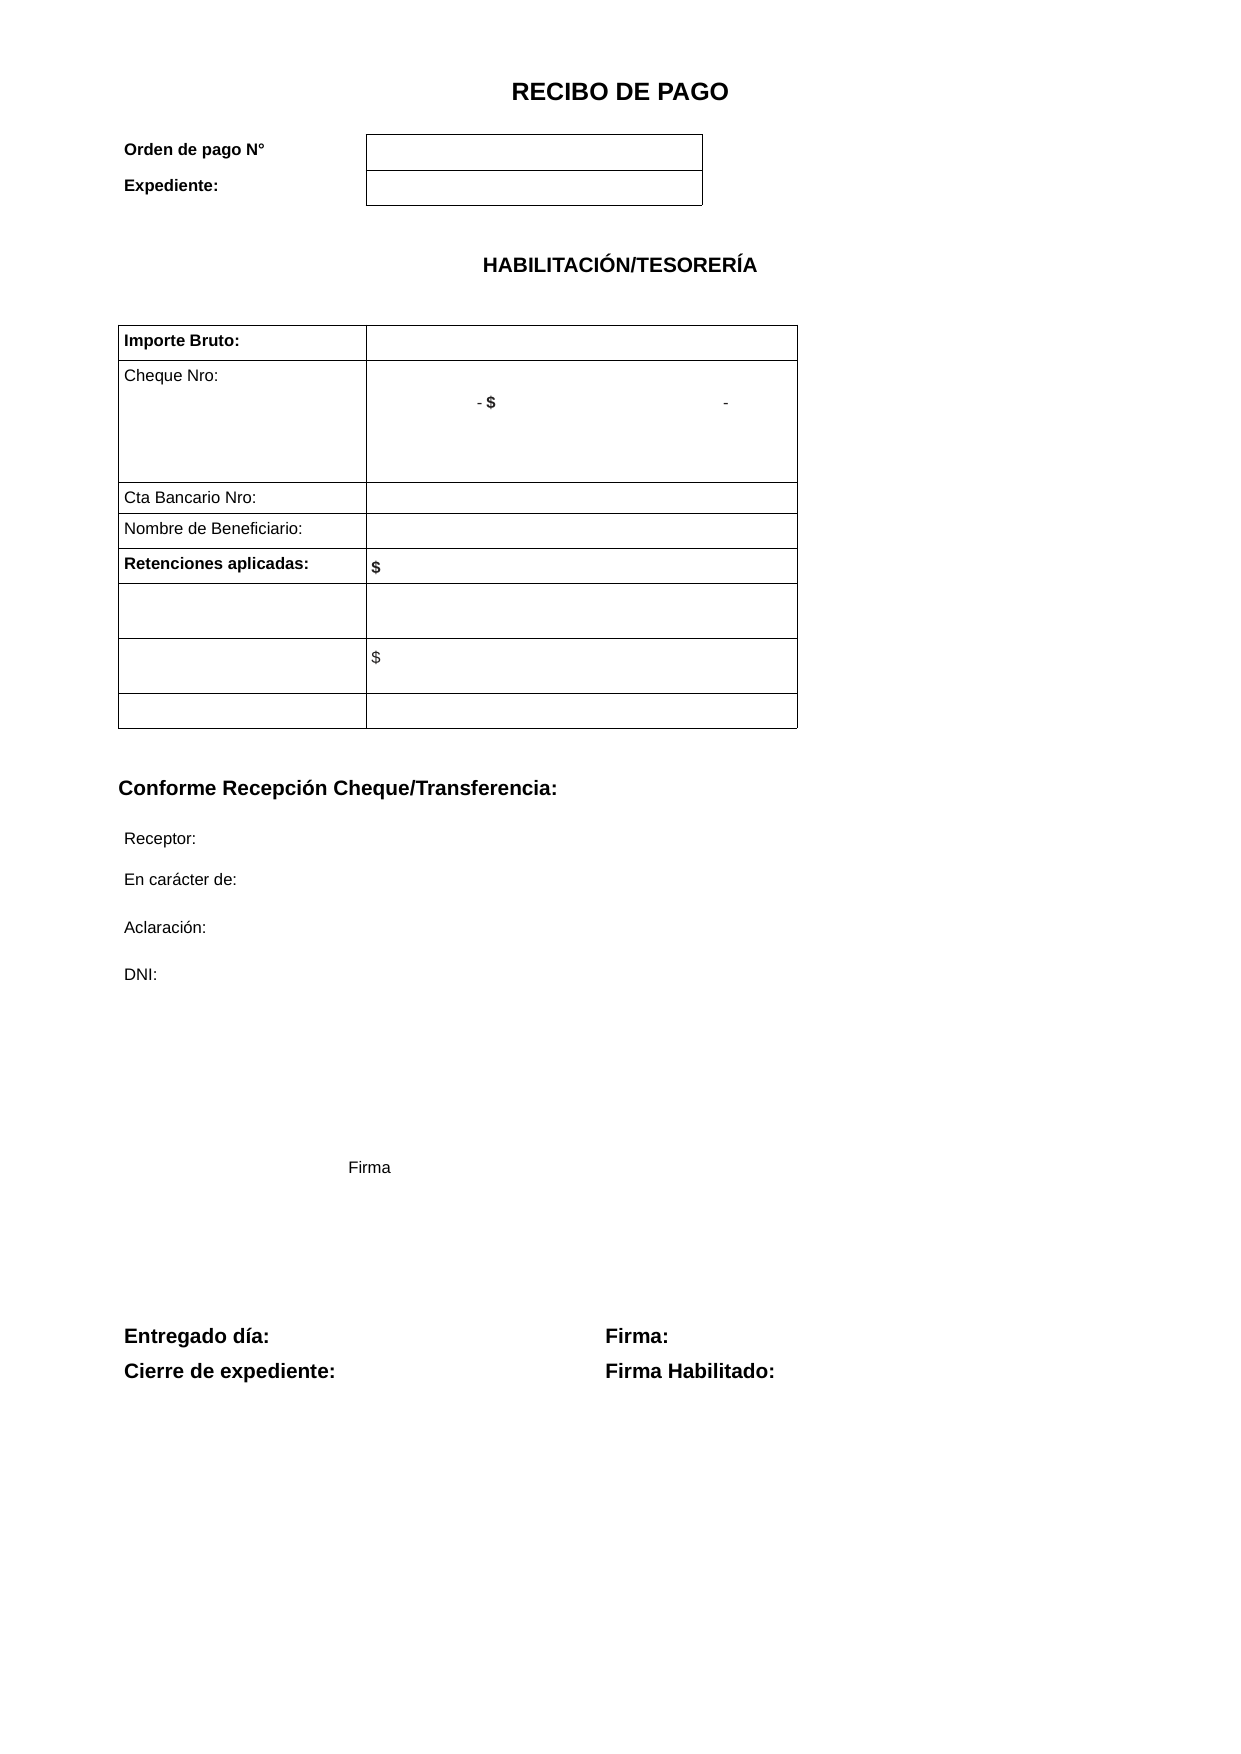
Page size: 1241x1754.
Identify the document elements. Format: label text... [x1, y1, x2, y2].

table_cell Retenciones aplicadas: [119, 549, 366, 583]
table_cell [367, 584, 797, 638]
table_cell [359, 1353, 599, 1389]
table_cell [840, 1353, 1081, 1389]
table_cell <withholding.tax_withholding_id.name> [119, 639, 366, 692]
table_header Receptor: [118, 824, 621, 864]
table_header [359, 1318, 599, 1353]
table_cell Expediente: [118, 170, 366, 204]
table_cell Firma Habilitado: [599, 1353, 840, 1389]
table_cell [367, 483, 797, 513]
table_cell Firma [118, 1152, 621, 1198]
table_header Firma: [599, 1318, 840, 1353]
table_header <o.force_number> [367, 135, 702, 169]
table_cell En carácter de: [118, 864, 621, 912]
table_cell Cierre de expediente: [118, 1353, 359, 1389]
text Conforme Recepción Cheque/Transferencia: [118, 776, 1122, 799]
table_cell <for each="check in o.issued_check_ids"> <check.name> - $ <formatLang(check.amount)> - <check.issue_date and formatLang(check.issue_date,date='true')> </for> [367, 361, 797, 482]
table_cell DNI: [118, 959, 621, 1006]
table_header Orden de pago N° [118, 134, 366, 169]
text RECIBO DE PAGO [118, 77, 1122, 106]
table_header Importe Bruto: [119, 326, 366, 359]
table_cell Cta Bancario Nro: [119, 483, 366, 513]
table_cell <for each="withholding in o.withholding_ids"> [119, 584, 366, 638]
table_cell Aclaración: [118, 913, 621, 959]
table_cell <o.transaction_id.expedient_id.number> [367, 171, 702, 204]
text HABILITACIÓN/TESORERÍA [118, 253, 1122, 277]
table_cell </for> [119, 694, 366, 727]
table_header Entregado día: [118, 1318, 359, 1353]
table_cell [367, 694, 797, 727]
table_cell $ <formatLang(o.withholdings_amount)> [367, 549, 797, 583]
table_header <formatLang(o.to_pay_amount)> [367, 326, 797, 359]
table_cell Cheque Nro: [119, 361, 366, 482]
table_cell $ <formatLang(withholding.amount)> [367, 639, 797, 692]
table_cell Nombre de Beneficiario: [119, 514, 366, 548]
table_cell <o.partner_id.name> [367, 514, 797, 548]
table_cell [118, 1006, 621, 1152]
table_header [840, 1318, 1081, 1353]
